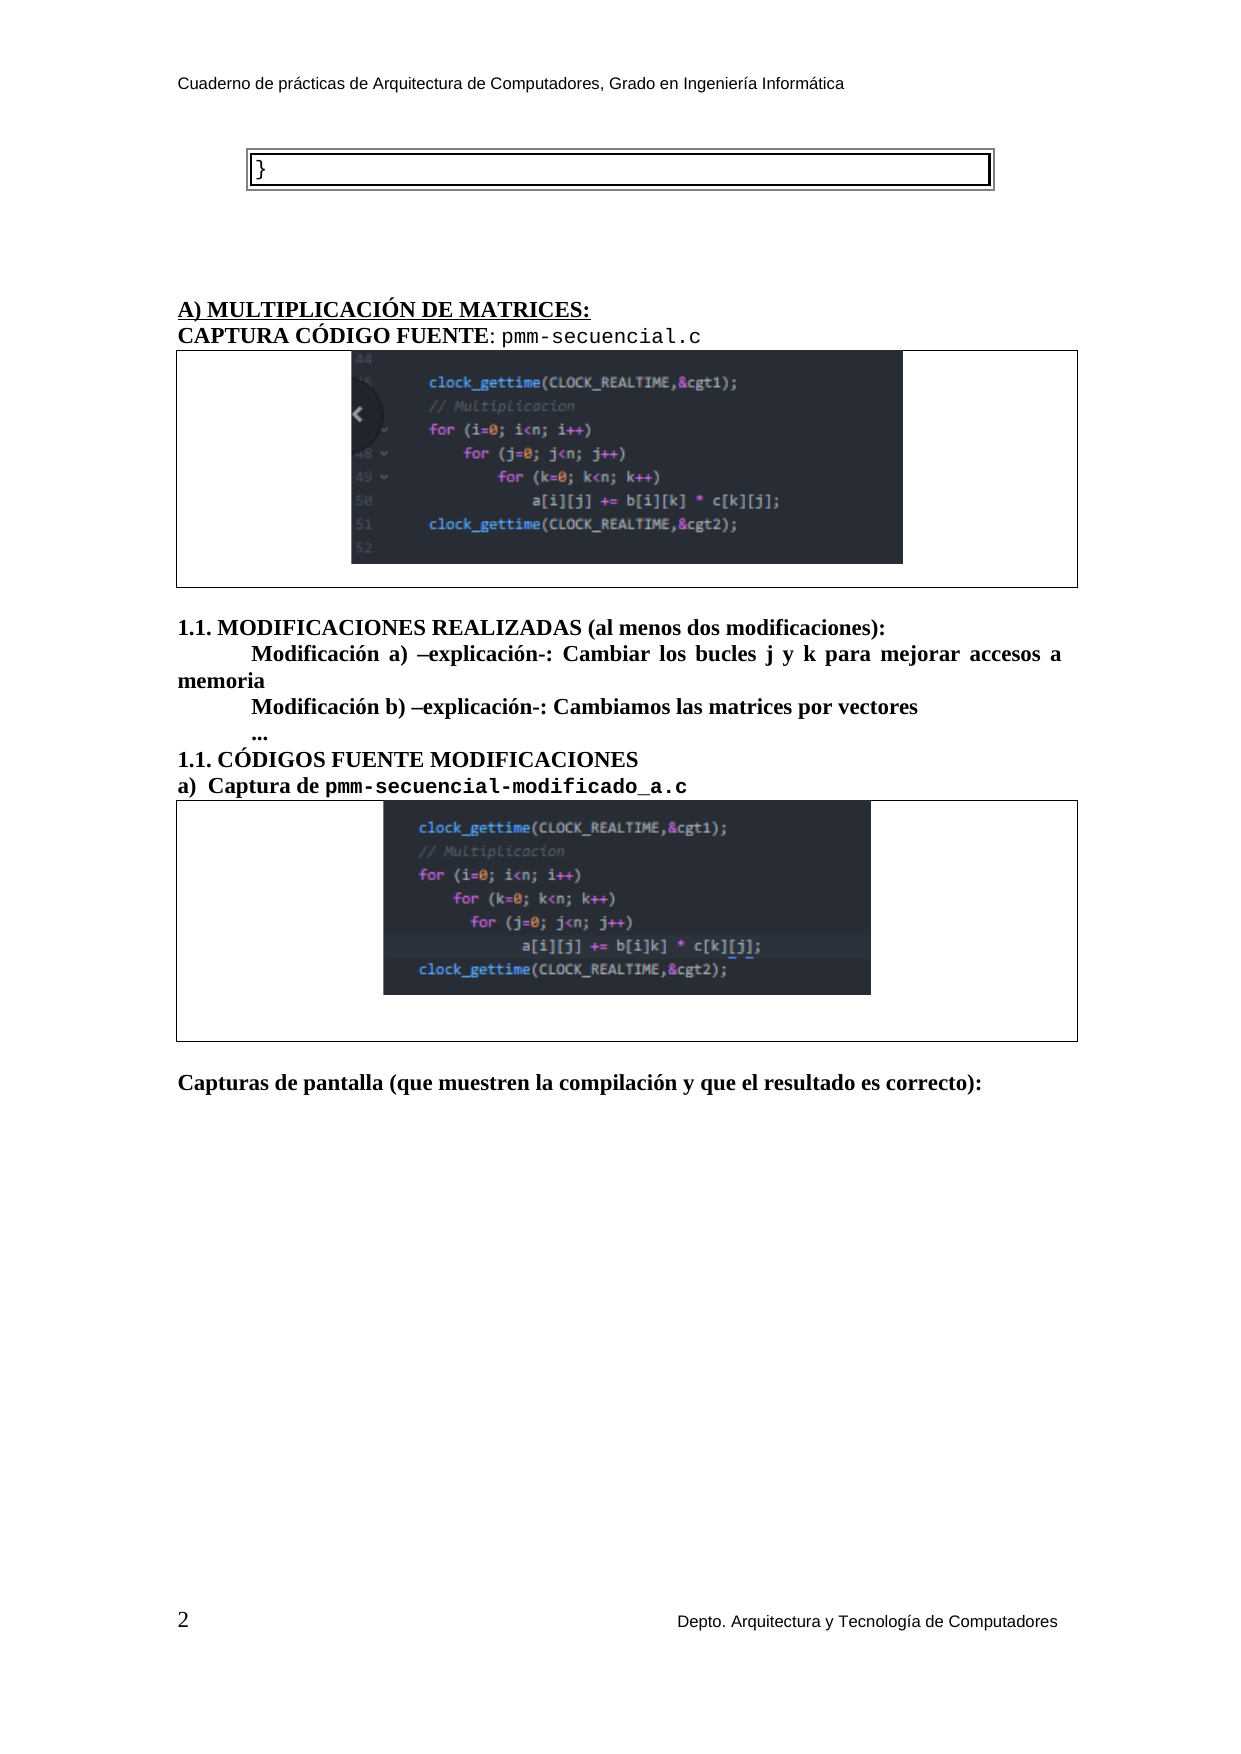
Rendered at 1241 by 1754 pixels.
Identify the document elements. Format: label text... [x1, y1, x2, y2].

text A) MULTIPLICACIÓN DE MATRICES: [177, 296, 1063, 322]
text CAPTURA CÓDIGO FUENTE: pmm-secuencial.c [177, 322, 1063, 350]
picture [351, 350, 903, 564]
text ... [177, 719, 1063, 746]
table_header } [248, 150, 993, 189]
picture [383, 800, 871, 995]
text 1.1. MODIFICACIONES REALIZADAS (al menos dos modificaciones): [177, 614, 1063, 640]
text Modificación b) –explicación-: Cambiamos las matrices por vectores [177, 693, 1063, 719]
text 1.1. CÓDIGOS FUENTE MODIFICACIONES [177, 746, 1063, 772]
table_header [177, 351, 1077, 587]
text Capturas de pantalla (que muestren la compilación y que el resultado es correcto): [177, 1068, 1063, 1095]
text Modificación a) –explicación-: Cambiar los bucles j y k para mejorar accesos a memoria [177, 640, 1063, 693]
table_header [177, 801, 383, 994]
table_header [871, 801, 1077, 994]
table_header [177, 995, 1077, 1041]
text a) Captura de pmm-secuencial-modificado_a.c [177, 772, 1063, 800]
